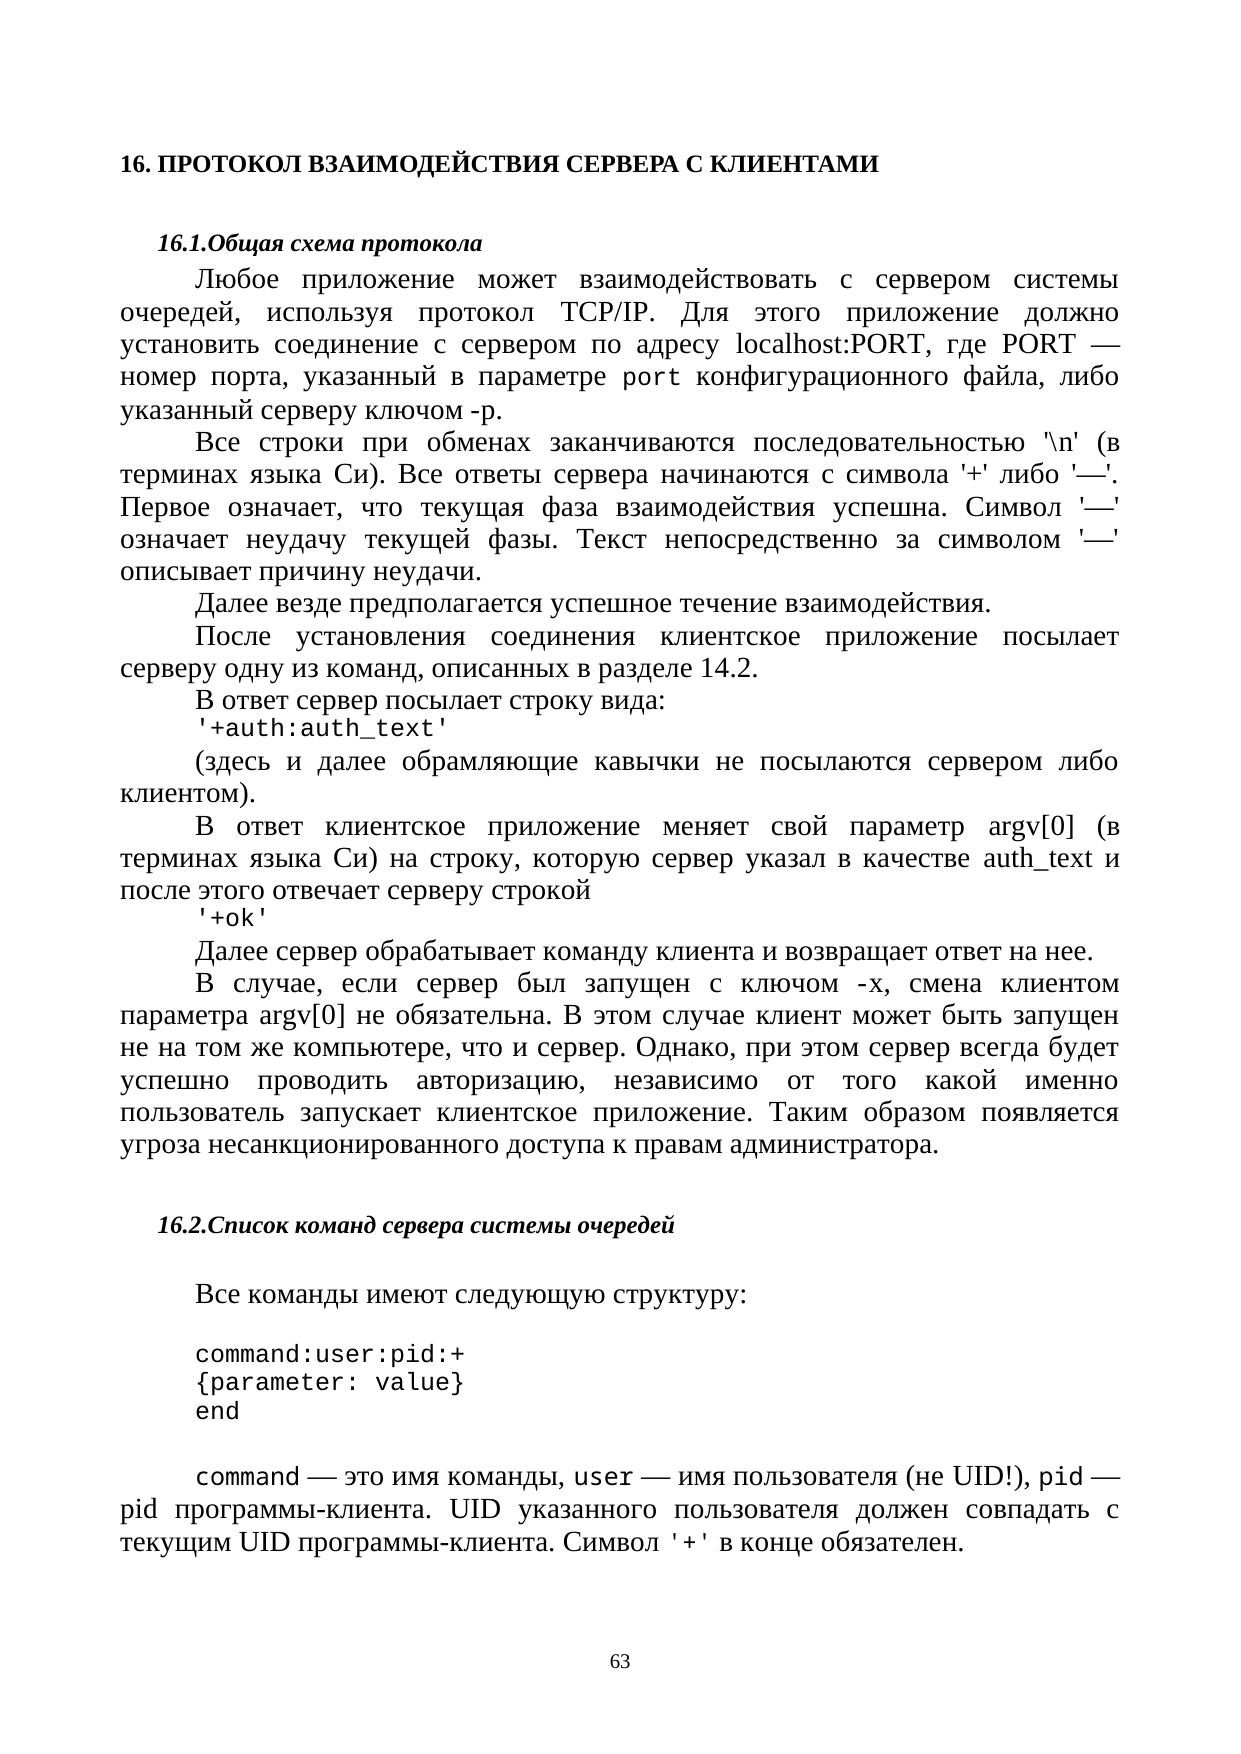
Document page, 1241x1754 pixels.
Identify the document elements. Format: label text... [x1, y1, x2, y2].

subtitle Протокол взаимодействия сервера с клиентами [120, 150, 1120, 178]
text Все команды имеют следующую структуру: [120, 1277, 1120, 1309]
subtitle Общая схема протокола [157, 229, 1120, 256]
text '+auth:auth_text' [120, 716, 1120, 744]
text В ответ сервер посылает строку вида: [120, 684, 1120, 716]
text command:user:pid:+ [120, 1342, 1120, 1370]
text {parameter: value} [120, 1370, 1120, 1398]
text После установления соединения клиентское приложение посылает серверу одну из команд, описанных в разделе 14.2. [120, 619, 1120, 684]
text В ответ клиентское приложение меняет свой параметр argv[0] (в терминах языка Си) на строку, которую сервер указал в качестве auth_text и после этого отвечает серверу строкой [120, 809, 1120, 906]
text Любое приложение может взаимодействовать с сервером системы очередей, используя протокол TCP/IP. Для этого приложение должно установить соединение с сервером по адресу localhost:PORT, где PORT — номер порта, указанный в параметре port конфигурационного файла, либо указанный серверу ключом -p. [120, 263, 1120, 425]
text Все строки при обменах заканчиваются последовательностью '\n' (в терминах языка Си). Все ответы сервера начинаются с символа '+' либо '—'. Первое означает, что текущая фаза взаимодействия успешна. Символ '—' означает неудачу текущей фазы. Текст непосредственно за символом '—' описывает причину неудачи. [120, 425, 1120, 587]
text '+ok' [120, 906, 1120, 934]
text command — это имя команды, user — имя пользователя (не UID!), pid — pid программы-клиента. UID указанного пользователя должен совпадать с текущим UID программы-клиента. Символ '+' в конце обязателен. [120, 1459, 1120, 1559]
text (здесь и далее обрамляющие кавычки не посылаются сервером либо клиентом). [120, 744, 1120, 809]
subtitle Список команд сервера системы очередей [157, 1211, 1120, 1239]
text Далее сервер обрабатывает команду клиента и возвращает ответ на нее. [120, 934, 1120, 966]
text end [120, 1398, 1120, 1427]
text В случае, если сервер был запущен с ключом -x, смена клиентом параметра argv[0] не обязательна. В этом случае клиент может быть запущен не на том же компьютере, что и сервер. Однако, при этом сервер всегда будет успешно проводить авторизацию, независимо от того какой именно пользователь запускает клиентское приложение. Таким образом появляется угроза несанкционированного доступа к правам администратора. [120, 966, 1120, 1160]
text Далее везде предполагается успешное течение взаимодействия. [120, 587, 1120, 619]
